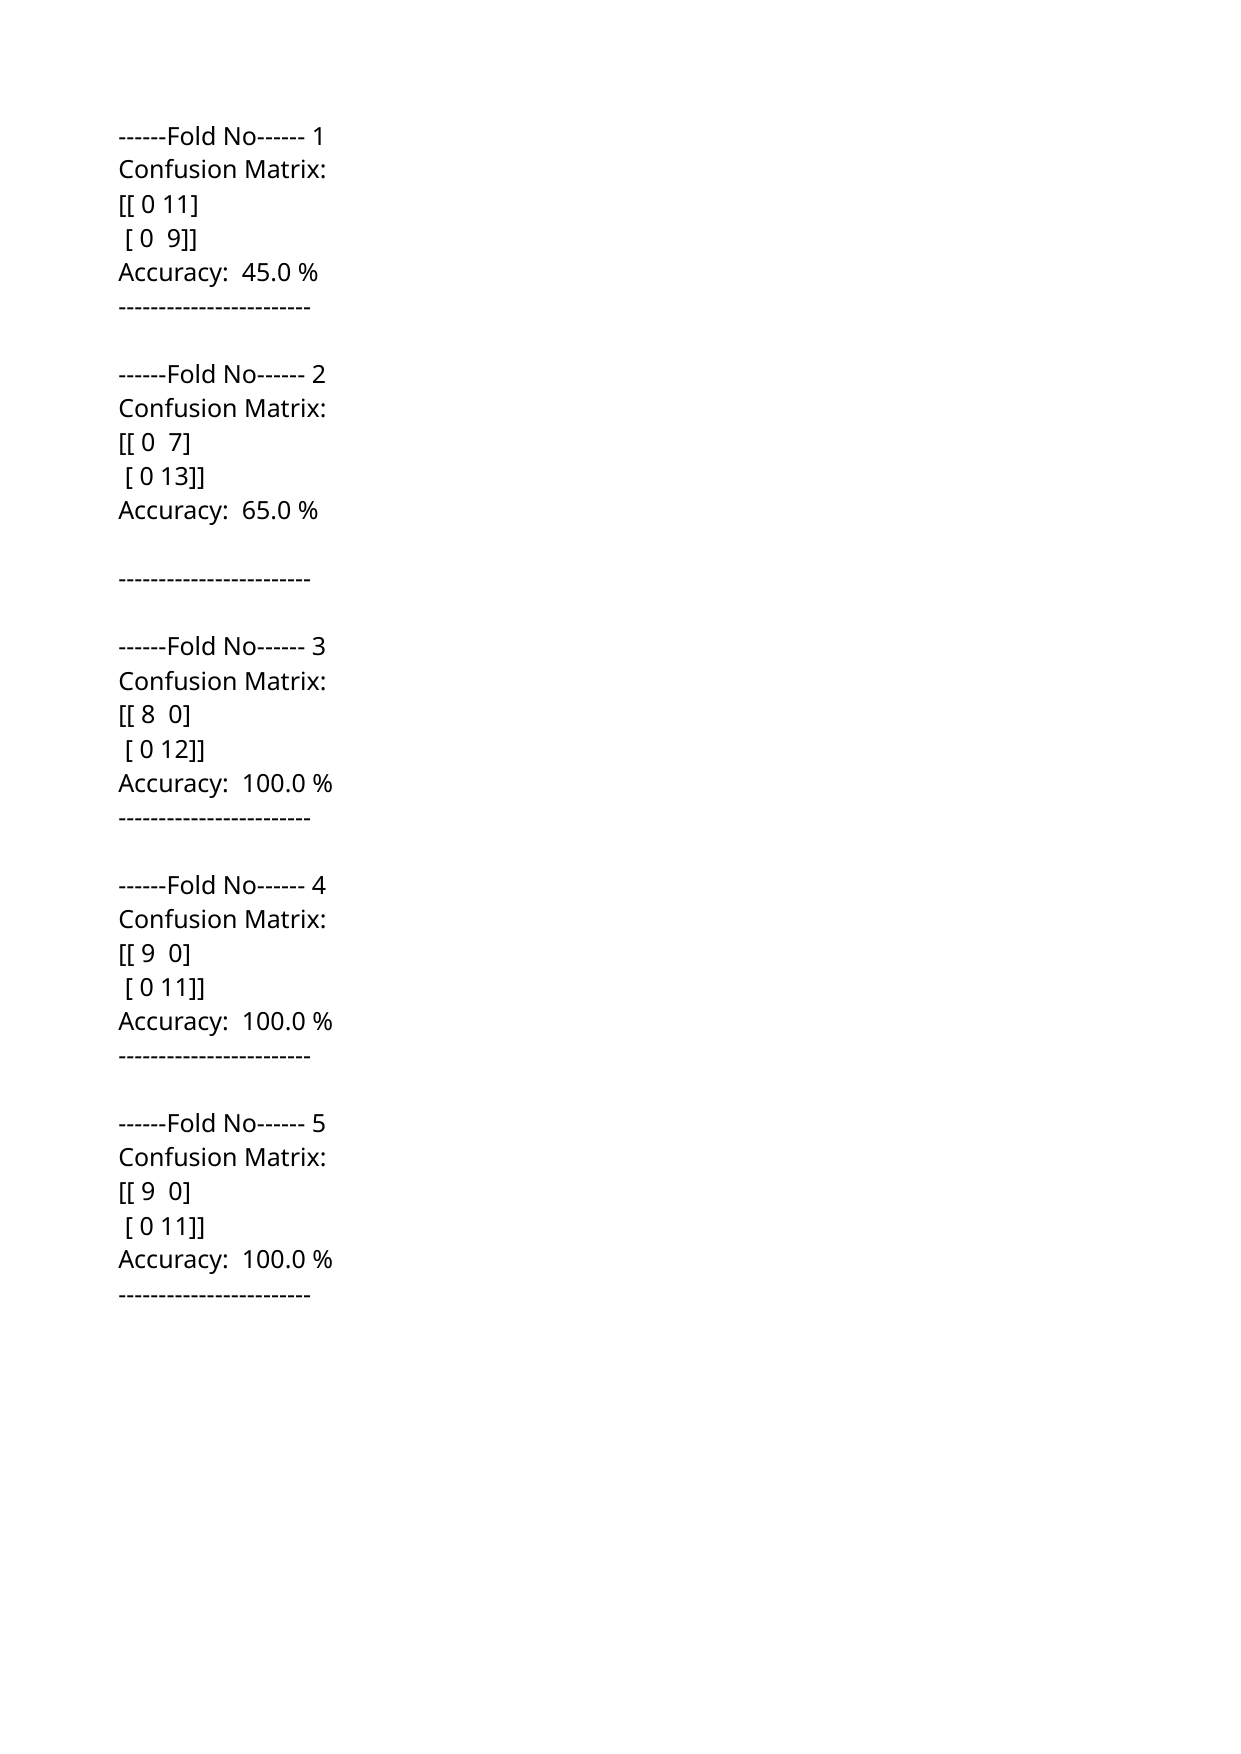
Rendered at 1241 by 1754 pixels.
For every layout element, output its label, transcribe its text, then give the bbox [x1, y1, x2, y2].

text Confusion Matrix: [118, 152, 1122, 186]
text ------------------------ [118, 1038, 1122, 1072]
text ------Fold No------ 3 [118, 629, 1122, 663]
text ------------------------ [118, 799, 1122, 833]
text [ 0 12]] [118, 731, 1122, 765]
text [[ 0 7] [118, 425, 1122, 459]
text Accuracy: 100.0 % [118, 1242, 1122, 1276]
text Accuracy: 100.0 % [118, 1004, 1122, 1038]
text Accuracy: 65.0 % [118, 493, 1122, 527]
text [[ 9 0] [118, 1174, 1122, 1208]
text [ 0 11]] [118, 970, 1122, 1004]
text Accuracy: 100.0 % [118, 765, 1122, 799]
text ------------------------ [118, 1276, 1122, 1310]
text Accuracy: 45.0 % [118, 254, 1122, 288]
text [[ 8 0] [118, 697, 1122, 731]
text [ 0 11]] [118, 1208, 1122, 1242]
text Confusion Matrix: [118, 663, 1122, 697]
text [[ 9 0] [118, 936, 1122, 970]
text [[ 0 11] [118, 186, 1122, 220]
text ------Fold No------ 2 [118, 357, 1122, 391]
text Confusion Matrix: [118, 902, 1122, 936]
text [ 0 13]] [118, 459, 1122, 493]
text ------Fold No------ 5 [118, 1106, 1122, 1140]
text ------Fold No------ 1 [118, 118, 1122, 152]
text ------------------------ [118, 288, 1122, 322]
text ------Fold No------ 4 [118, 867, 1122, 902]
text Confusion Matrix: [118, 1140, 1122, 1174]
text [ 0 9]] [118, 220, 1122, 254]
text Confusion Matrix: [118, 391, 1122, 425]
text ------------------------ [118, 561, 1122, 595]
